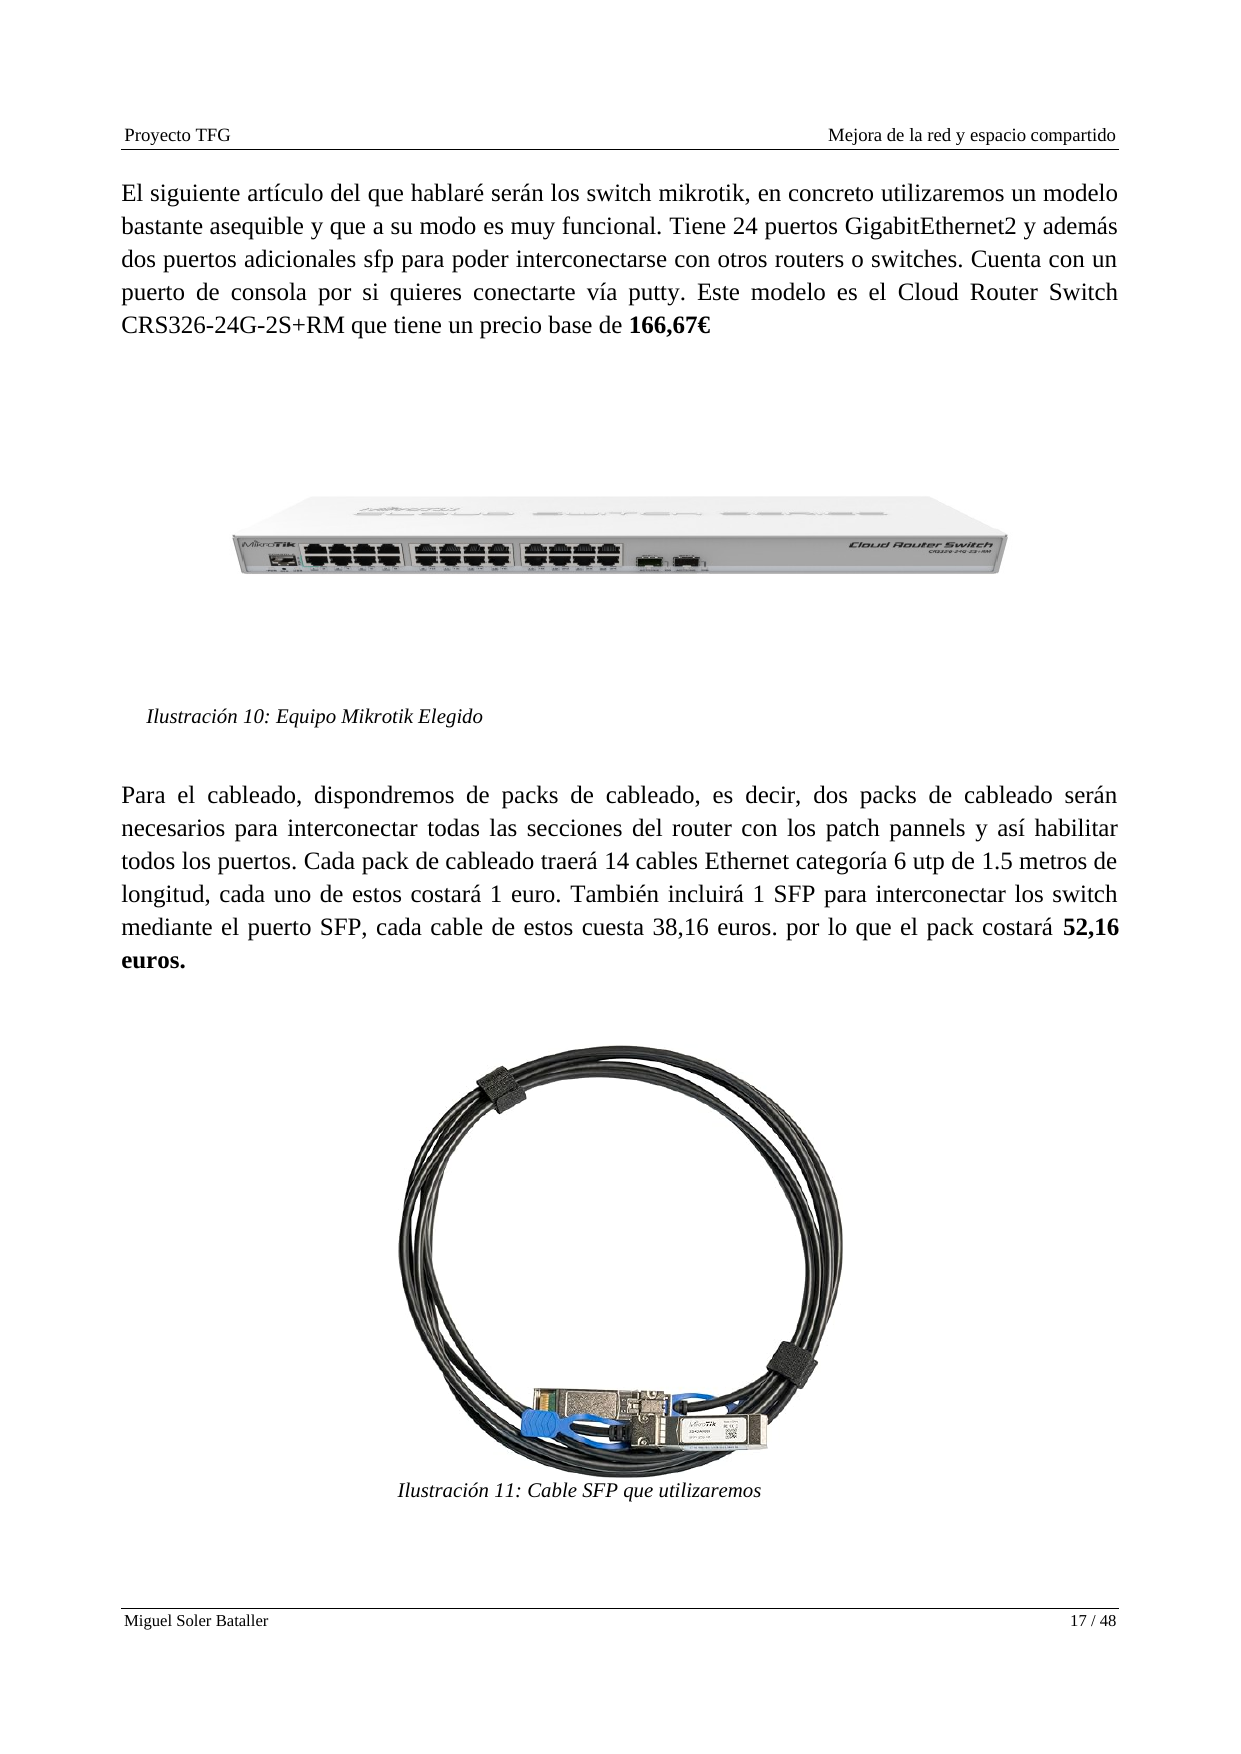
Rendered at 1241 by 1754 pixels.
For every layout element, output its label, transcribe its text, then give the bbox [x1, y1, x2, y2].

text El siguiente artículo del que hablaré serán los switch mikrotik, en concreto utilizaremos un modelo bastante asequible y que a su modo es muy funcional. Tiene 24 puertos GigabitEthernet2 y además dos puertos adicionales sfp para poder interconectarse con otros routers o switches. Cuenta con un puerto de consola por si quieres conectarte vía putty. Este modelo es el Cloud Router Switch CRS326-24G-2S+RM que tiene un precio base de 166,67€ [121, 178, 1119, 339]
picture [146, 375, 1094, 705]
text Ilustración 10: Equipo Mikrotik Elegido [146, 705, 1094, 728]
picture [397, 1044, 843, 1478]
text Para el cableado, dispondremos de packs de cableado, es decir, dos packs de cableado serán necesarios para interconectar todas las secciones del router con los patch pannels y así habilitar todos los puertos. Cada pack de cableado traerá 14 cables Ethernet categoría 6 utp de 1.5 metros de longitud, cada uno de estos costará 1 euro. También incluirá 1 SFP para interconectar los switch mediante el puerto SFP, cada cable de estos cuesta 38,16 euros. por lo que el pack costará 52,16 euros. [121, 780, 1119, 974]
text Ilustración 11: Cable SFP que utilizaremos [397, 1478, 843, 1502]
